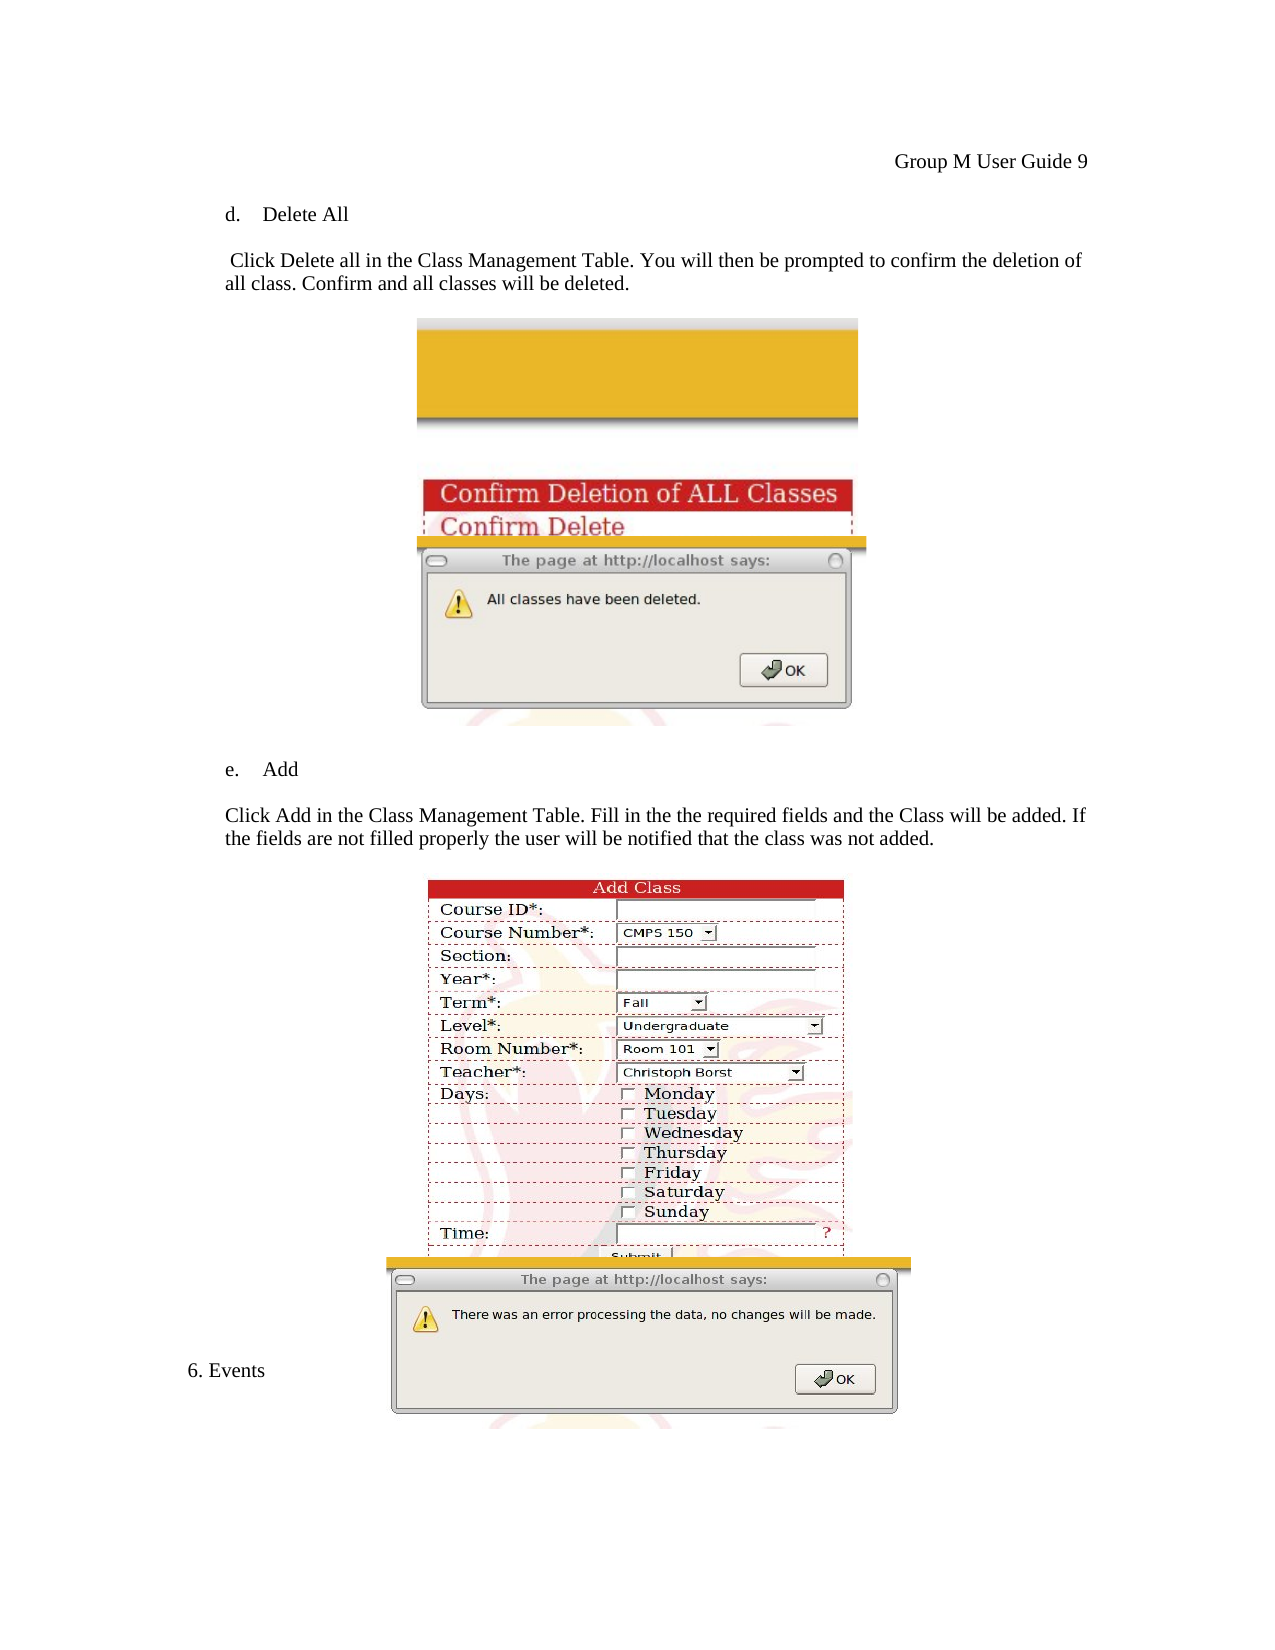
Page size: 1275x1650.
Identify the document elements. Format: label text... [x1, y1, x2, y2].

text Click Add in the Class Management Table. Fill in the the required fields and the Class will be added. If the fields are not filled properly the user will be notified that the class was not added. [225, 804, 1087, 850]
picture [386, 873, 911, 1429]
picture [416, 318, 867, 726]
list Add [225, 758, 1087, 781]
list Delete All [225, 203, 1087, 226]
text [911, 1359, 1087, 1382]
text 6. Events [187, 1359, 386, 1382]
text Click Delete all in the Class Management Table. You will then be prompted to confirm the deletion of all class. Confirm and all classes will be deleted. [225, 249, 1087, 295]
